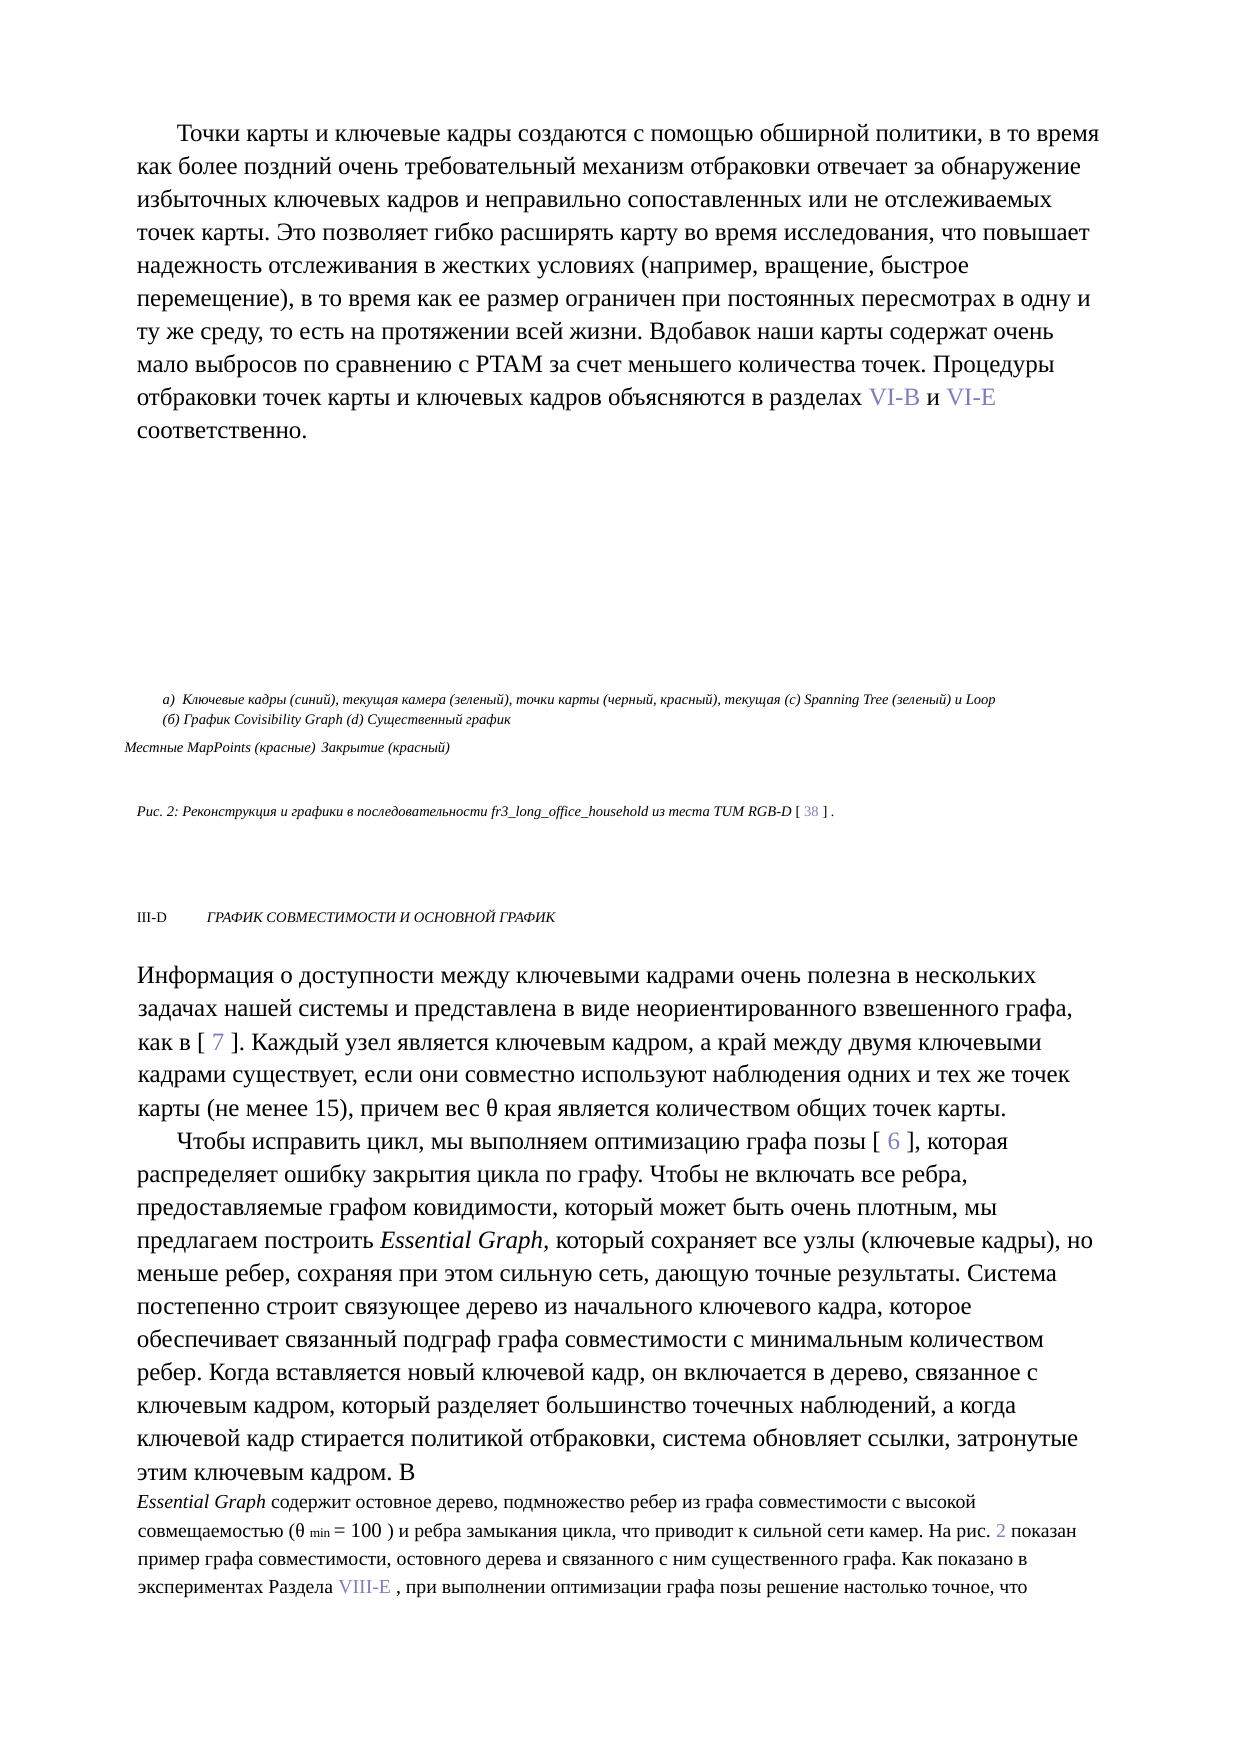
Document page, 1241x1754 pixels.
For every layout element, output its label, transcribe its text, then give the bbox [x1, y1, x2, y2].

text Точки карты и ключевые кадры создаются с помощью обширной политики, в то время как более поздний очень требовательный механизм отбраковки отвечает за обнаружение избыточных ключевых кадров и неправильно сопоставленных или не отслеживаемых точек карты. Это позволяет гибко расширять карту во время исследования, что повышает надежность отслеживания в жестких условиях (например, вращение, быстрое перемещение), в то время как ее размер ограничен при постоянных пересмотрах в одну и ту же среду, то есть на протяжении всей жизни. Вдобавок наши карты содержат очень мало выбросов по сравнению с PTAM за счет меньшего количества точек. Процедуры отбраковки точек карты и ключевых кадров объясняются в разделах VI-B и VI-E соответственно. [137, 118, 1104, 444]
text Местные MapPoints (красные) Закрытие (красный) [118, 729, 1122, 758]
text а) Ключевые кадры (синий), текущая камера (зеленый), точки карты (черный, красный), текущая (c) Spanning Tree (зеленый) и Loop [162, 690, 1099, 707]
text Essential Graph содержит остовное дерево, подмножество ребер из графа совместимости с высокой совмещаемостью (θ min = 100 ) и ребра замыкания цикла, что приводит к сильной сети камер. На рис. 2 показан пример графа совместимости, остовного дерева и связанного с ним существенного графа. Как показано в экспериментах Раздела VIII-E , при выполнении оптимизации графа позы решение настолько точное, что [137, 1490, 1104, 1598]
text Рис. 2: Реконструкция и графики в последовательности fr3_long_office_household из теста TUM RGB-D [ 38 ] . [137, 803, 1111, 819]
text III-D ГРАФИК СОВМЕСТИМОСТИ И ОСНОВНОЙ ГРАФИК [137, 909, 1122, 926]
text (б) График Covisibility Graph (d) Существенный график [162, 711, 1099, 728]
text Информация о доступности между ключевыми кадрами очень полезна в нескольких задачах нашей системы и представлена ​​в виде неориентированного взвешенного графа, как в [ 7 ]. Каждый узел является ключевым кадром, а край между двумя ключевыми кадрами существует, если они совместно используют наблюдения одних и тех же точек карты (не менее 15), причем вес θ края является количеством общих точек карты. [137, 961, 1104, 1121]
text Чтобы исправить цикл, мы выполняем оптимизацию графа позы [ 6 ], которая распределяет ошибку закрытия цикла по графу. Чтобы не включать все ребра, предоставляемые графом ковидимости, который может быть очень плотным, мы предлагаем построить Essential Graph, который сохраняет все узлы (ключевые кадры), но меньше ребер, сохраняя при этом сильную сеть, дающую точные результаты. Система постепенно строит связующее дерево из начального ключевого кадра, которое обеспечивает связанный подграф графа совместимости с минимальным количеством ребер. Когда вставляется новый ключевой кадр, он включается в дерево, связанное с ключевым кадром, который разделяет большинство точечных наблюдений, а когда ключевой кадр стирается политикой отбраковки, система обновляет ссылки, затронутые этим ключевым кадром. В [137, 1126, 1104, 1485]
